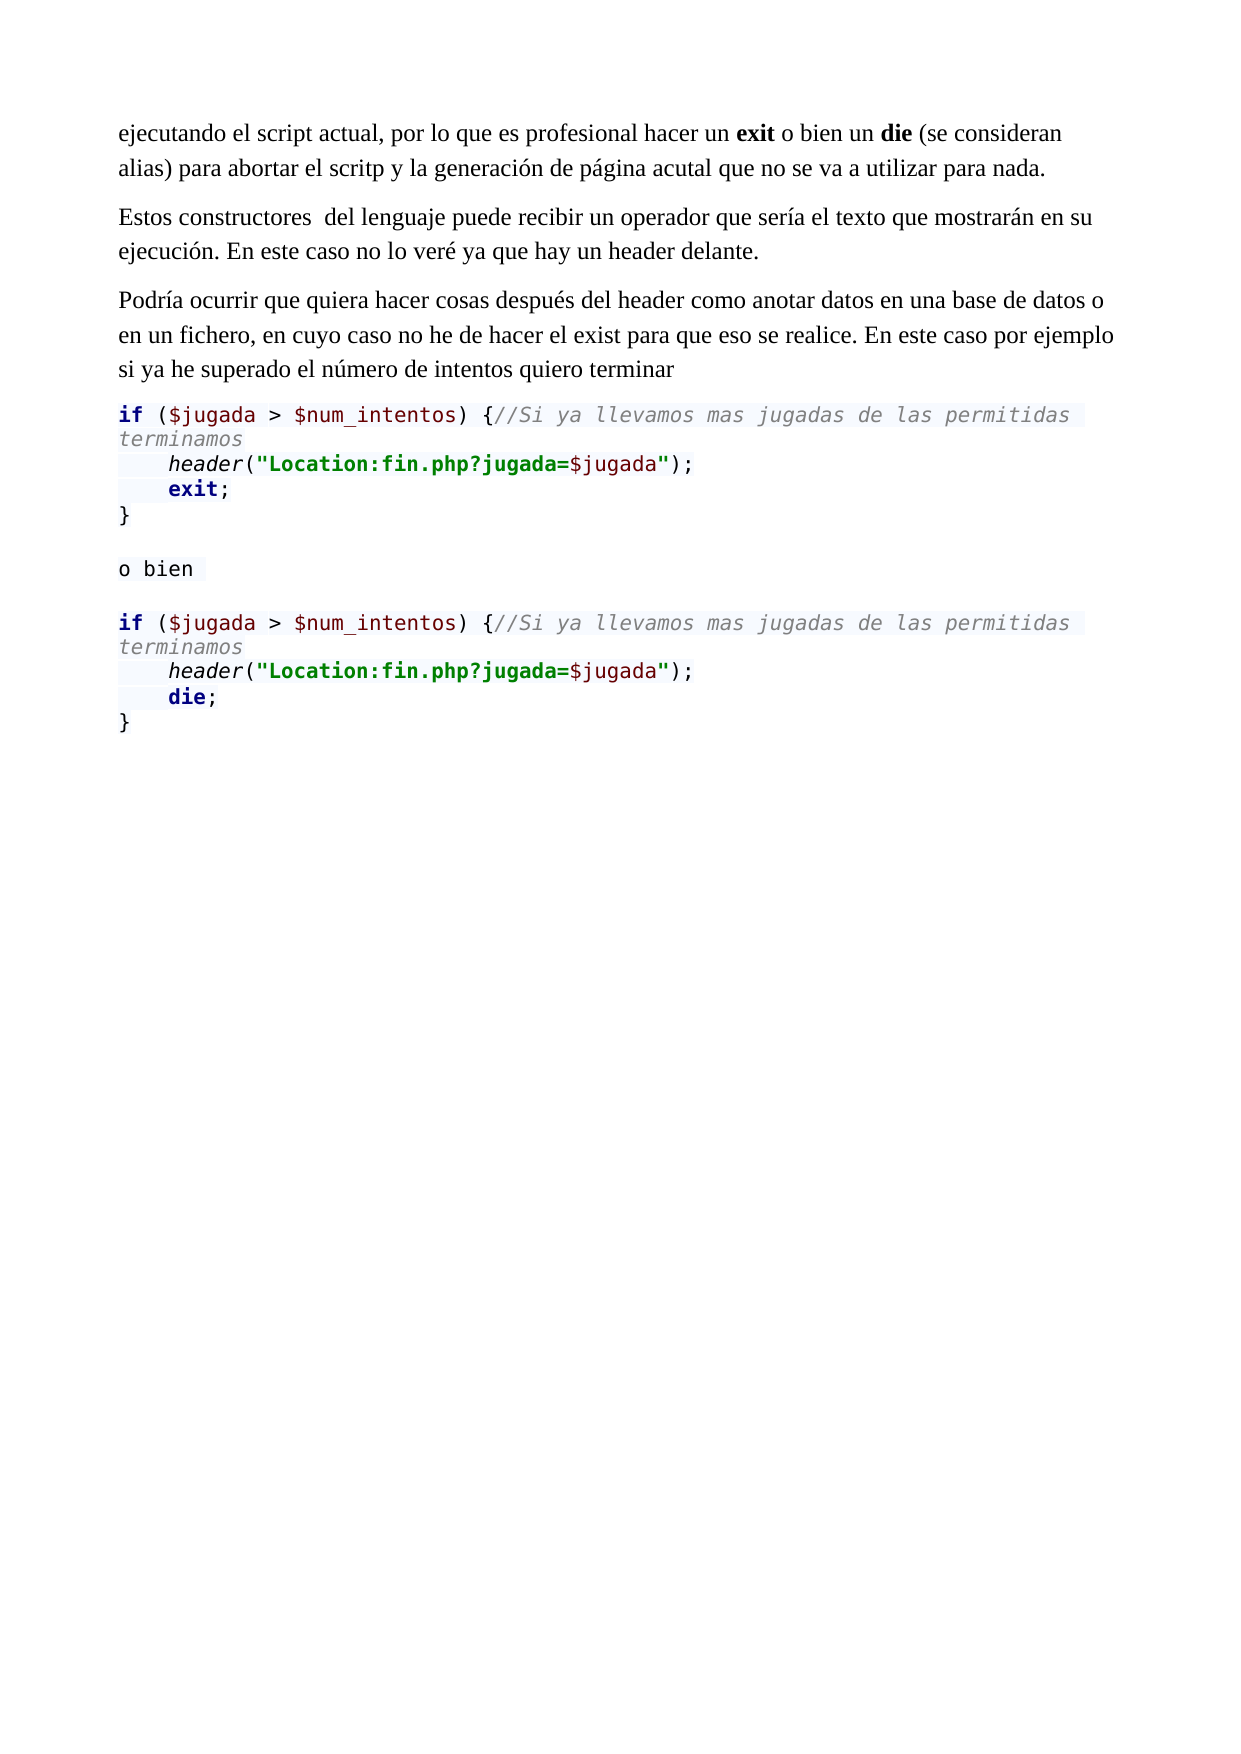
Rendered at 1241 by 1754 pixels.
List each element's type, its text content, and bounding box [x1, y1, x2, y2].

text if ($jugada > $num_intentos) {//Si ya llevamos mas jugadas de las permitidas terminamos [118, 403, 1122, 452]
text o bien [118, 557, 1122, 581]
text header("Location:fin.php?jugada=$jugada"); [118, 659, 1122, 685]
text Estos constructores del lenguaje puede recibir un operador que sería el texto que mostrarán en su ejecución. En este caso no lo veré ya que hay un header delante. [118, 202, 1122, 265]
text header("Location:fin.php?jugada=$jugada"); [118, 452, 1122, 477]
text } [118, 710, 1122, 734]
text die; [118, 685, 1122, 710]
text } [118, 503, 1122, 527]
text exit; [118, 477, 1122, 503]
text if ($jugada > $num_intentos) {//Si ya llevamos mas jugadas de las permitidas terminamos [118, 611, 1122, 659]
text ejecutando el script actual, por lo que es profesional hacer un exit o bien un die (se consideran alias) para abortar el scritp y la generación de página acutal que no se va a utilizar para nada. [118, 118, 1122, 181]
text Podría ocurrir que quiera hacer cosas después del header como anotar datos en una base de datos o en un fichero, en cuyo caso no he de hacer el exist para que eso se realice. En este caso por ejemplo si ya he superado el número de intentos quiero terminar [118, 285, 1122, 383]
